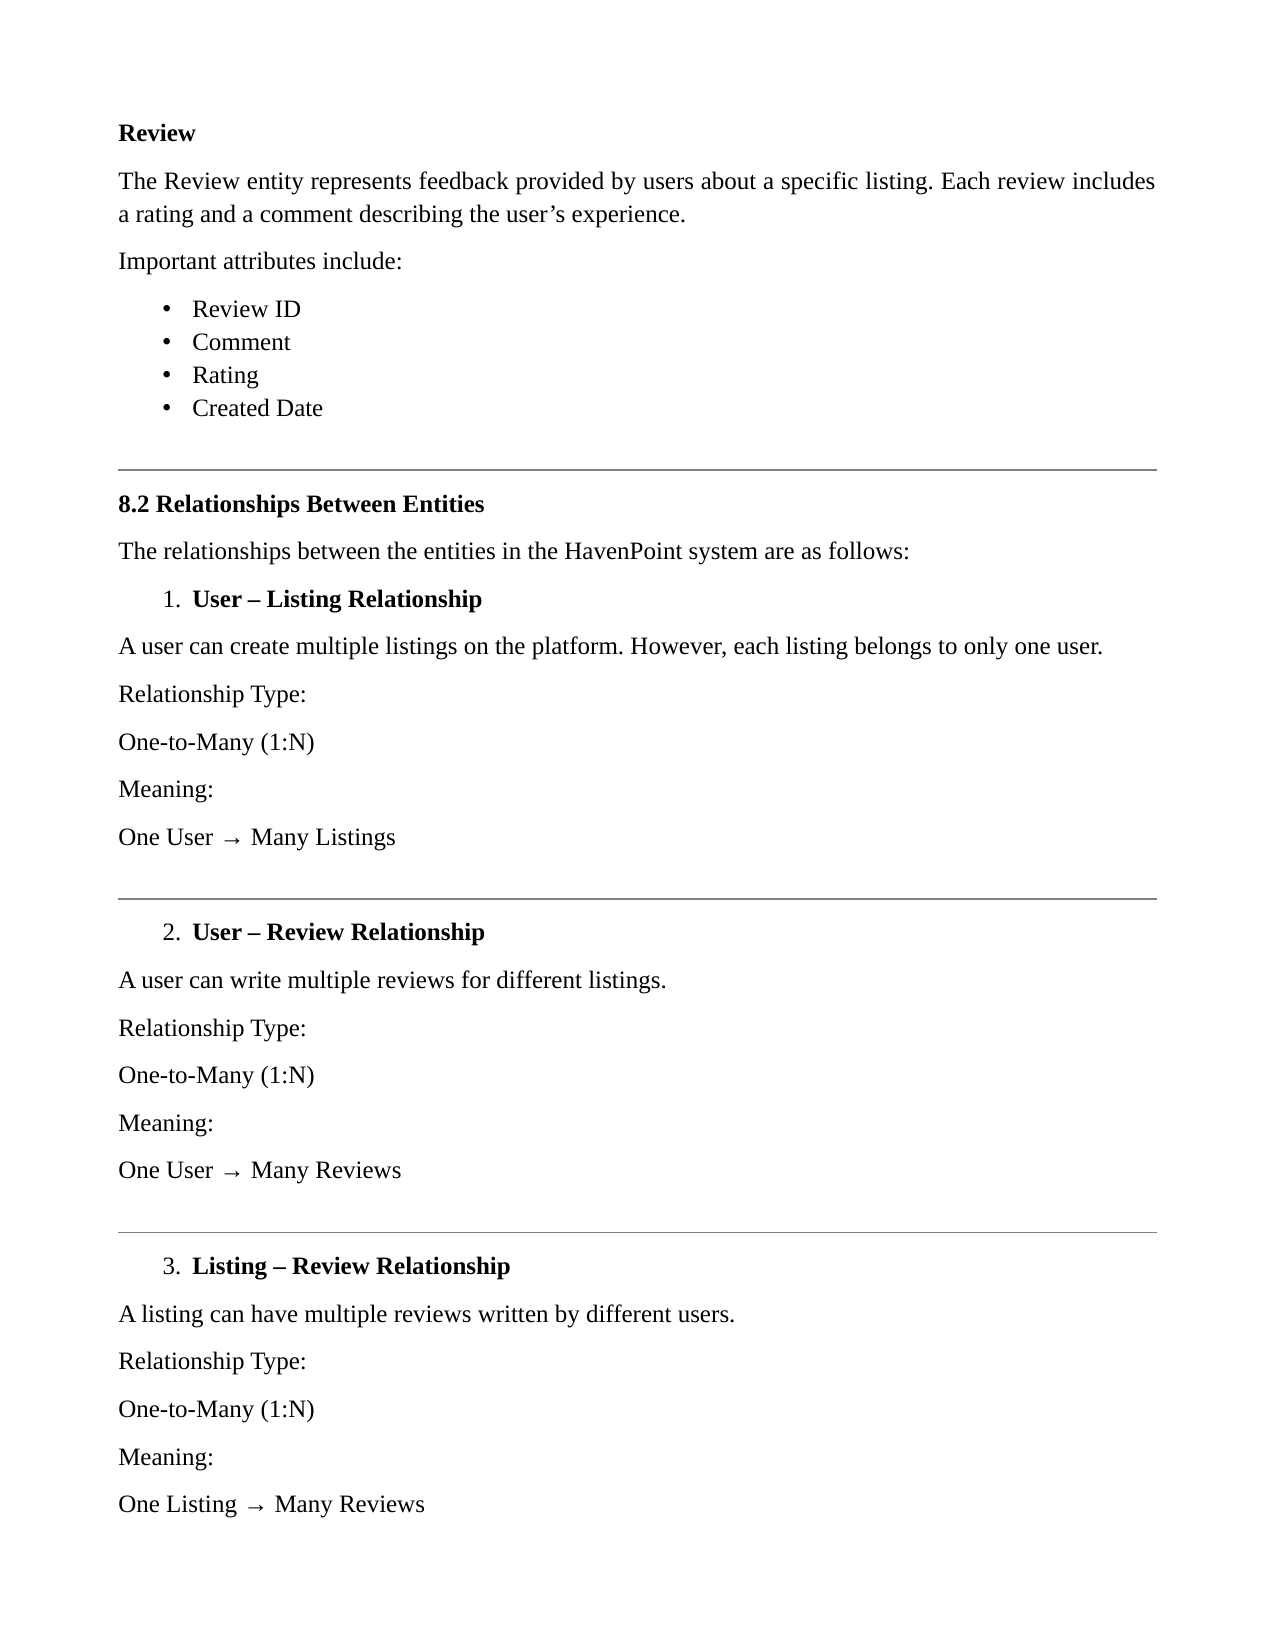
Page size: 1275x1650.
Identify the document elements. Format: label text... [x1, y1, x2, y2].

list Comment [162, 327, 1157, 356]
subtitle 8.2 Relationships Between Entities [118, 489, 1157, 517]
text A user can create multiple listings on the platform. However, each listing belongs to only one user. [118, 631, 1157, 660]
text A listing can have multiple reviews written by different users. [118, 1299, 1157, 1327]
text Relationship Type: [118, 1346, 1157, 1375]
subtitle Review [118, 118, 1157, 147]
text A user can write multiple reviews for different listings. [118, 965, 1157, 994]
text Meaning: [118, 1442, 1157, 1470]
text One User → Many Reviews [118, 1156, 1157, 1184]
text One-to-Many (1:N) [118, 1060, 1157, 1089]
text The Review entity represents feedback provided by users about a specific listing. Each review includes a rating and a comment describing the user’s experience. [118, 166, 1157, 227]
text Meaning: [118, 774, 1157, 803]
text The relationships between the entities in the HavenPoint system are as follows: [118, 536, 1157, 565]
text One Listing → Many Reviews [118, 1489, 1157, 1518]
list User – Review Relationship [162, 917, 1157, 946]
text Relationship Type: [118, 679, 1157, 708]
text Important attributes include: [118, 246, 1157, 275]
list Created Date [162, 393, 1157, 422]
list Rating [162, 360, 1157, 389]
text Meaning: [118, 1108, 1157, 1137]
text One User → Many Listings [118, 822, 1157, 851]
text One-to-Many (1:N) [118, 727, 1157, 755]
list User – Listing Relationship [162, 584, 1157, 613]
text Relationship Type: [118, 1013, 1157, 1041]
list Review ID [162, 294, 1157, 323]
list Listing – Review Relationship [162, 1251, 1157, 1280]
text One-to-Many (1:N) [118, 1394, 1157, 1423]
